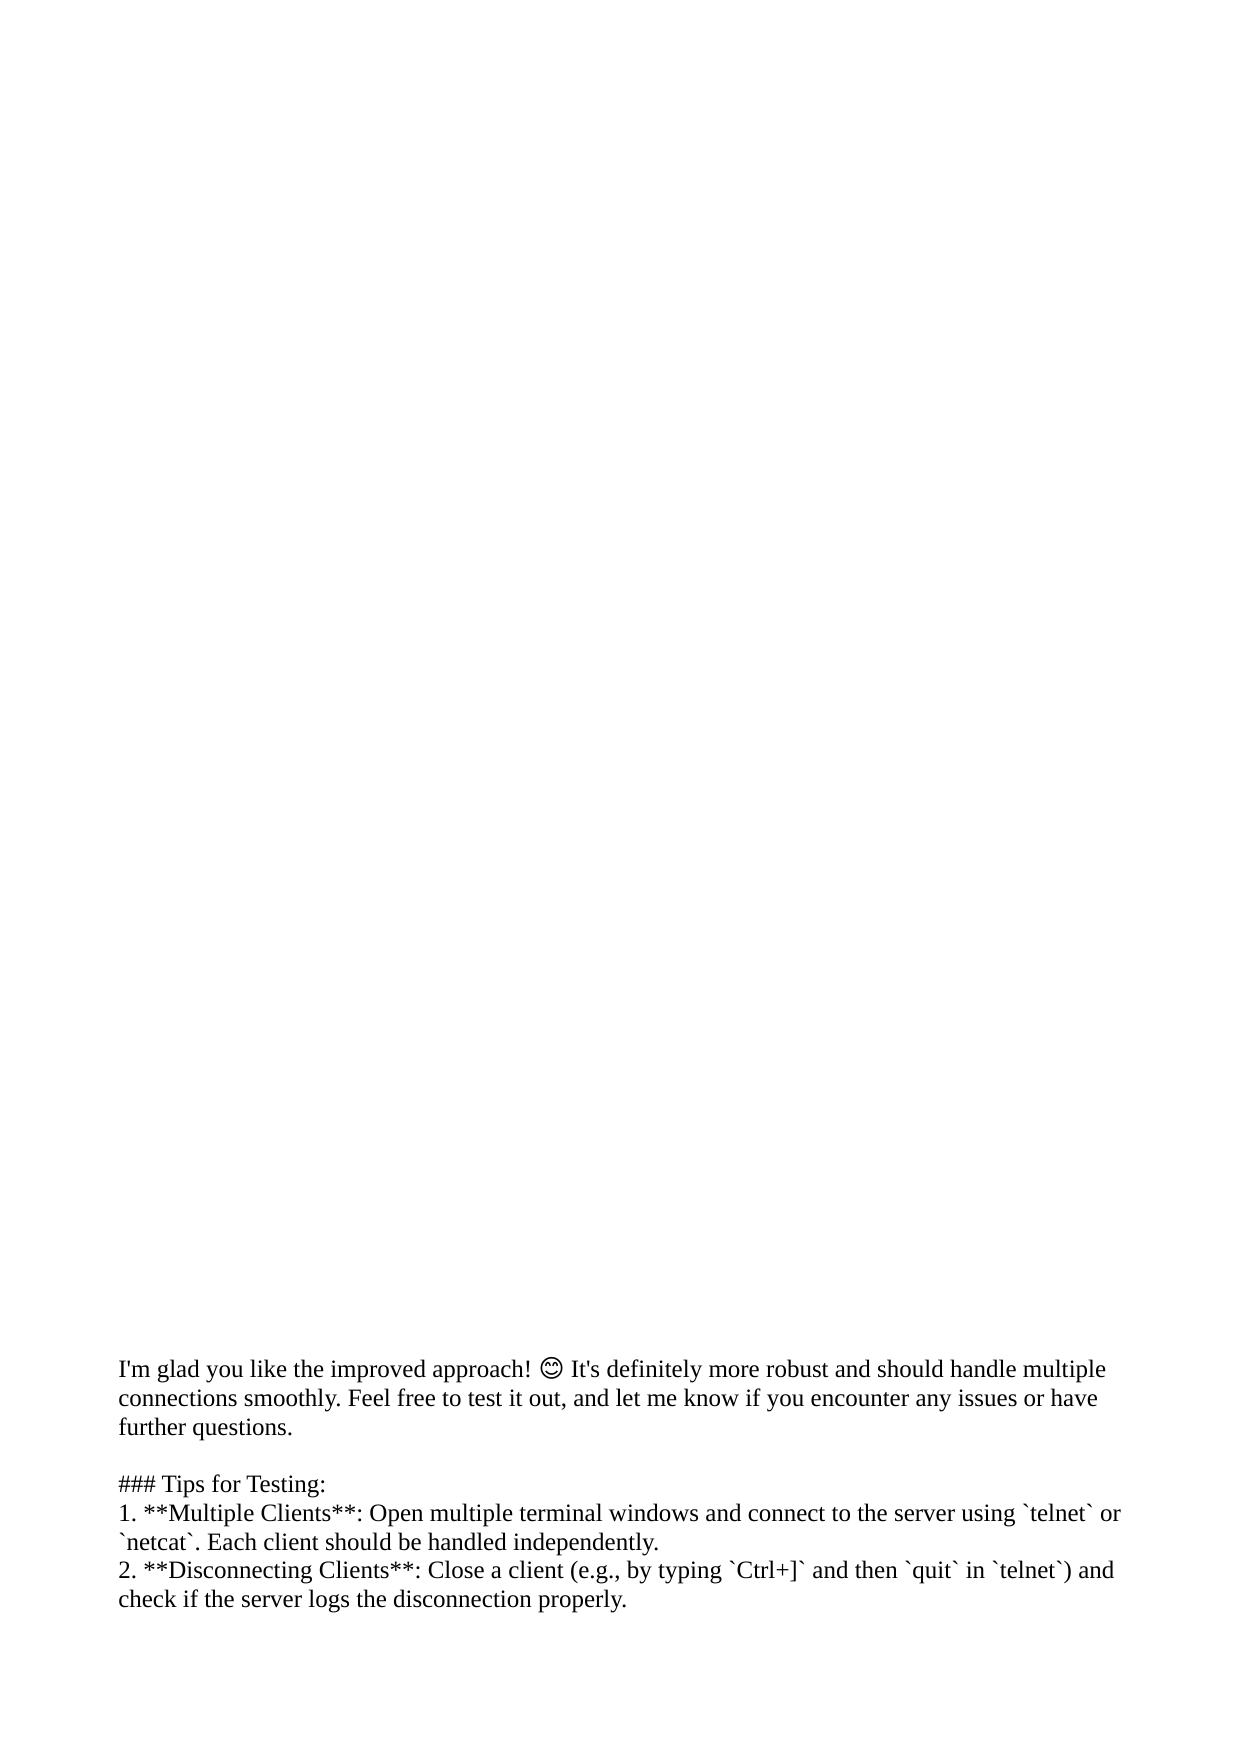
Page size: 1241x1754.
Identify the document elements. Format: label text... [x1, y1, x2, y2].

text I'm glad you like the improved approach! 😊 It's definitely more robust and should handle multiple connections smoothly. Feel free to test it out, and let me know if you encounter any issues or have further questions. [118, 1354, 1122, 1441]
text 1. **Multiple Clients**: Open multiple terminal windows and connect to the server using `telnet` or `netcat`. Each client should be handled independently. [118, 1498, 1122, 1556]
text ### Tips for Testing: [118, 1469, 1122, 1498]
text 2. **Disconnecting Clients**: Close a client (e.g., by typing `Ctrl+]` and then `quit` in `telnet`) and check if the server logs the disconnection properly. [118, 1556, 1122, 1613]
